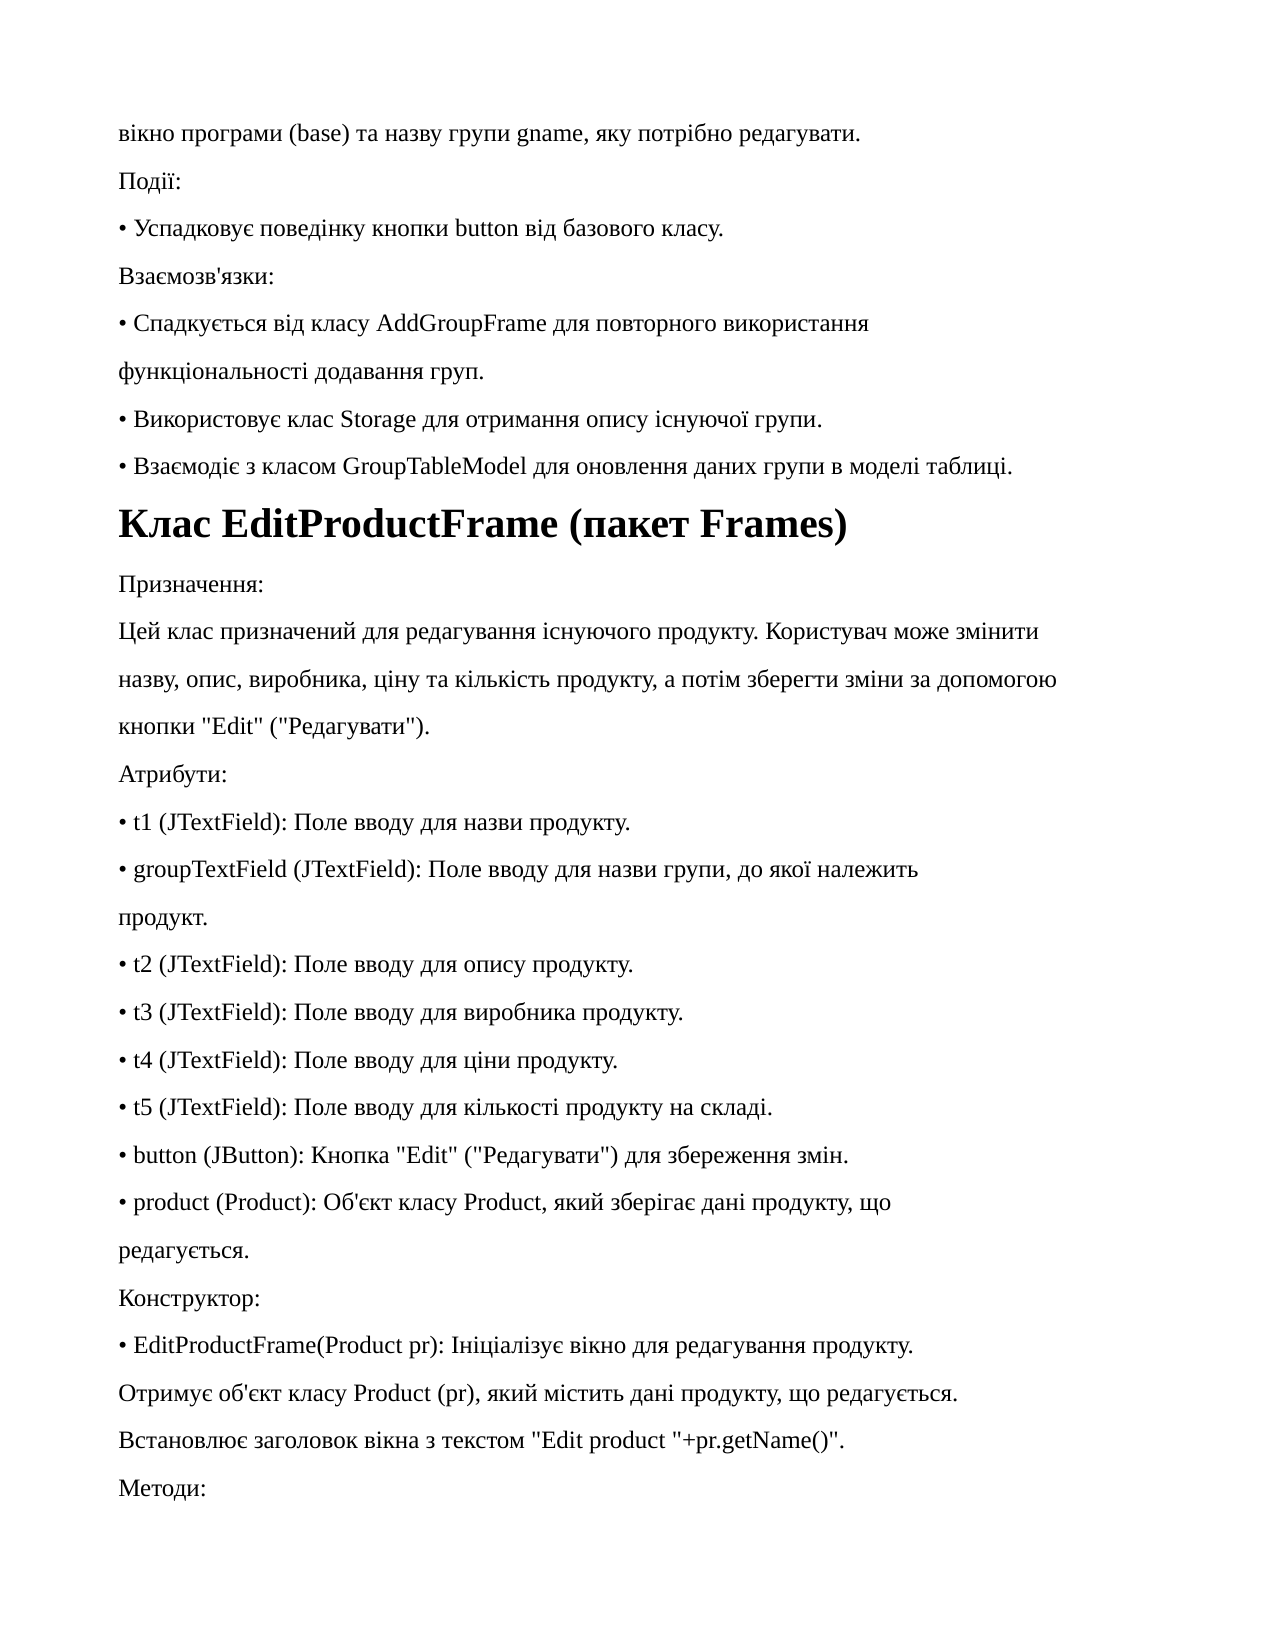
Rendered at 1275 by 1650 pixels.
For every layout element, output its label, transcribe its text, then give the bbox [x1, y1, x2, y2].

text Цей клас призначений для редагування існуючого продукту. Користувач може змінити [118, 616, 1157, 645]
text Взаємозв'язки: [118, 261, 1157, 290]
text Призначення: [118, 569, 1157, 597]
text назву, опис, виробника, ціну та кількість продукту, а потім зберегти зміни за допомогою [118, 664, 1157, 693]
text кнопки "Edit" ("Редагувати"). [118, 711, 1157, 740]
text Клас EditProductFrame (пакет Frames) [118, 499, 1157, 547]
text • groupTextField (JTextField): Поле вводу для назви групи, до якої належить [118, 854, 1157, 883]
text • Взаємодіє з класом GroupTableModel для оновлення даних групи в моделі таблиці. [118, 451, 1157, 480]
text • Спадкується від класу AddGroupFrame для повторного використання [118, 308, 1157, 337]
text • t2 (JTextField): Поле вводу для опису продукту. [118, 949, 1157, 978]
text функціональності додавання груп. [118, 356, 1157, 385]
text вікно програми (base) та назву групи gname, яку потрібно редагувати. [118, 118, 1157, 147]
text • button (JButton): Кнопка "Edit" ("Редагувати") для збереження змін. [118, 1140, 1157, 1169]
text • Успадковує поведінку кнопки button від базового класу. [118, 213, 1157, 242]
text • EditProductFrame(Product pr): Ініціалізує вікно для редагування продукту. [118, 1330, 1157, 1359]
text Атрибути: [118, 759, 1157, 788]
text • t5 (JTextField): Поле вводу для кількості продукту на складі. [118, 1092, 1157, 1121]
text • t1 (JTextField): Поле вводу для назви продукту. [118, 807, 1157, 835]
text Встановлює заголовок вікна з текстом "Edit product "+pr.getName()". [118, 1426, 1157, 1454]
text • t4 (JTextField): Поле вводу для ціни продукту. [118, 1045, 1157, 1073]
text продукт. [118, 902, 1157, 931]
text редагується. [118, 1235, 1157, 1264]
text • Використовує клас Storage для отримання опису існуючої групи. [118, 404, 1157, 432]
text • t3 (JTextField): Поле вводу для виробника продукту. [118, 997, 1157, 1026]
text • product (Product): Об'єкт класу Product, який зберігає дані продукту, що [118, 1187, 1157, 1216]
text Методи: [118, 1473, 1157, 1502]
text Події: [118, 166, 1157, 194]
text Отримує об'єкт класу Product (pr), який містить дані продукту, що редагується. [118, 1378, 1157, 1407]
text Конструктор: [118, 1283, 1157, 1311]
